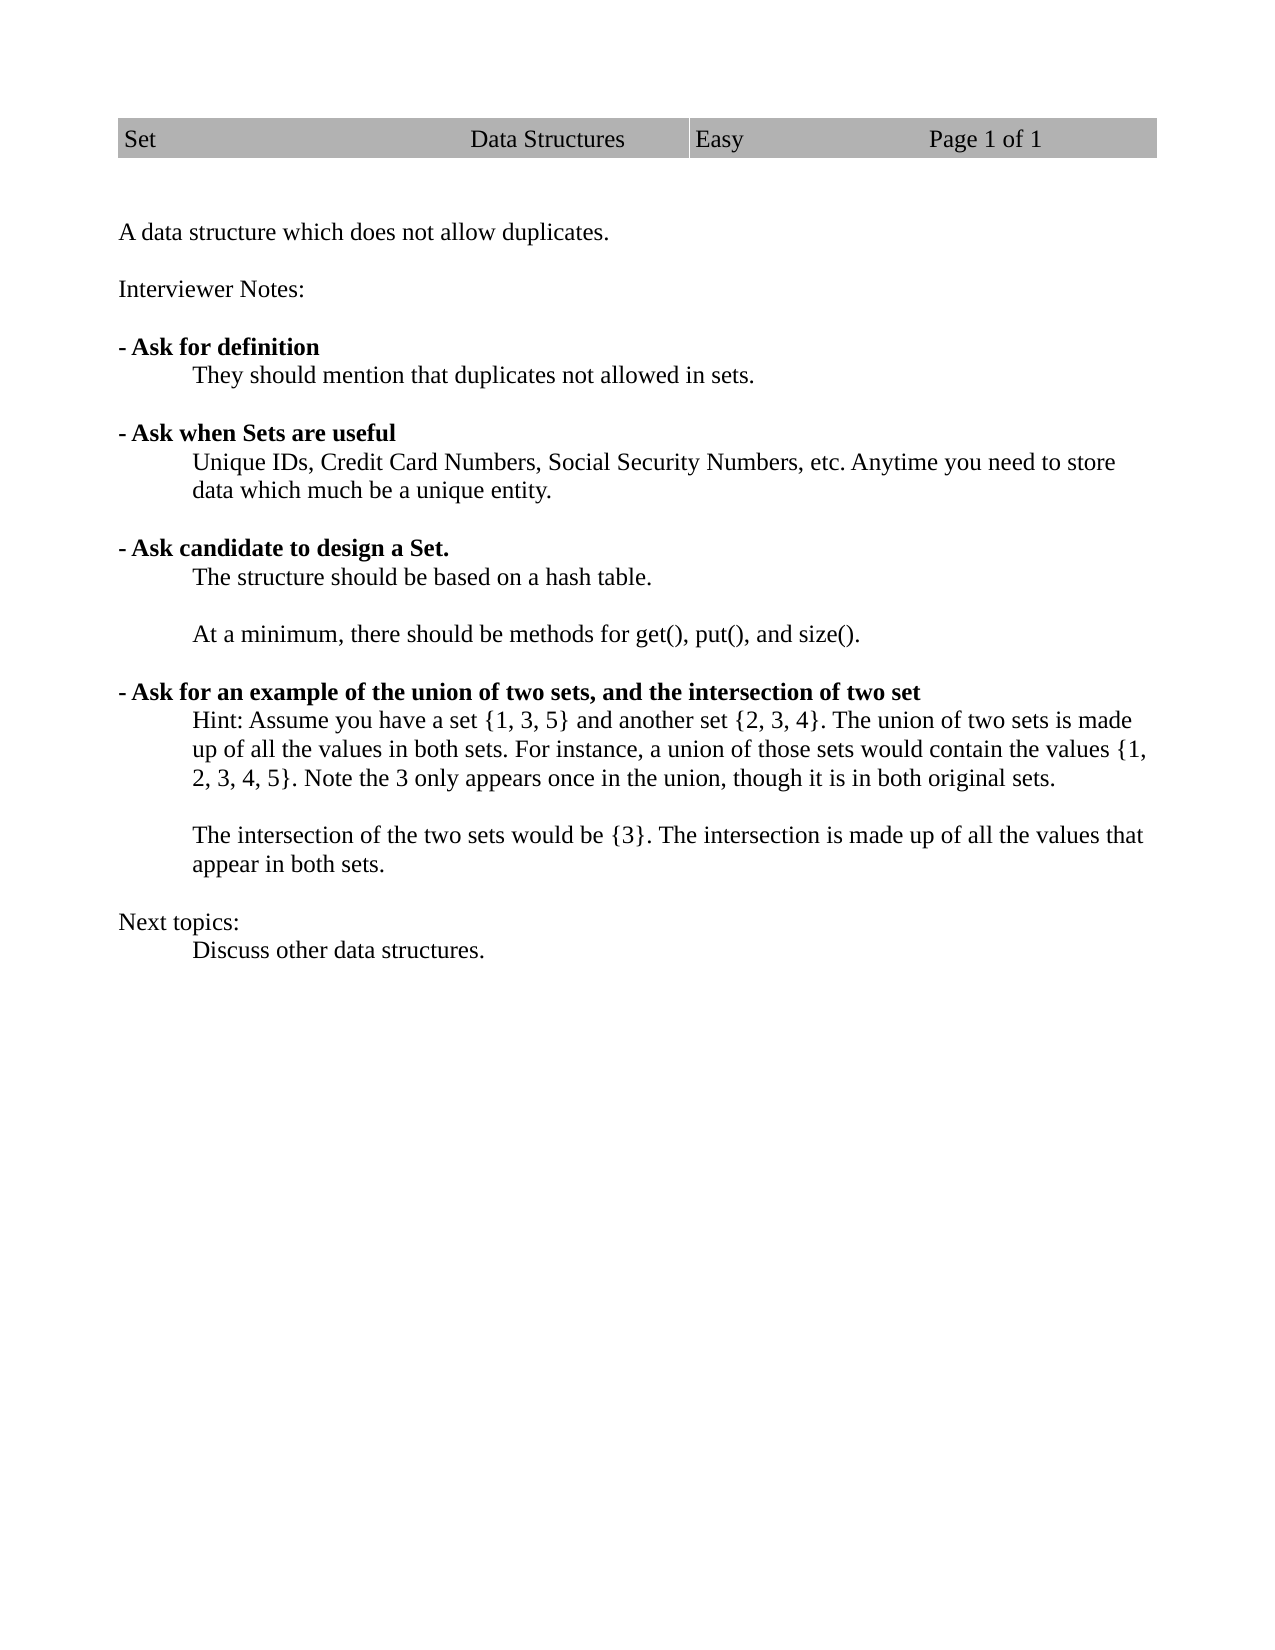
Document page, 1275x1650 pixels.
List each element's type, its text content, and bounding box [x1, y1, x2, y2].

text Discuss other data structures. [118, 935, 1157, 964]
text The intersection of the two sets would be {3}. The intersection is made up of all the values that appear in both sets. [192, 820, 1157, 878]
text - Ask candidate to design a Set. [118, 504, 1157, 562]
text Hint: Assume you have a set {1, 3, 5} and another set {2, 3, 4}. The union of two sets is made up of all the values in both sets. For instance, a union of those sets would contain the values {1, 2, 3, 4, 5}. Note the 3 only appears once in the union, though it is in both original sets. [192, 705, 1157, 792]
text The structure should be based on a hash table. [192, 562, 1157, 590]
text Unique IDs, Credit Card Numbers, Social Security Numbers, etc. Anytime you need to store data which much be a unique entity. [192, 447, 1157, 504]
text At a minimum, there should be methods for get(), put(), and size(). [192, 619, 1157, 648]
text A data structure which does not allow duplicates. Interviewer Notes: - Ask for definition [118, 217, 1157, 360]
text - Ask for an example of the union of two sets, and the intersection of two set [118, 677, 1157, 705]
text Next topics: [118, 907, 1157, 935]
text They should mention that duplicates not allowed in sets. [118, 360, 1157, 389]
text - Ask when Sets are useful [118, 389, 1157, 447]
